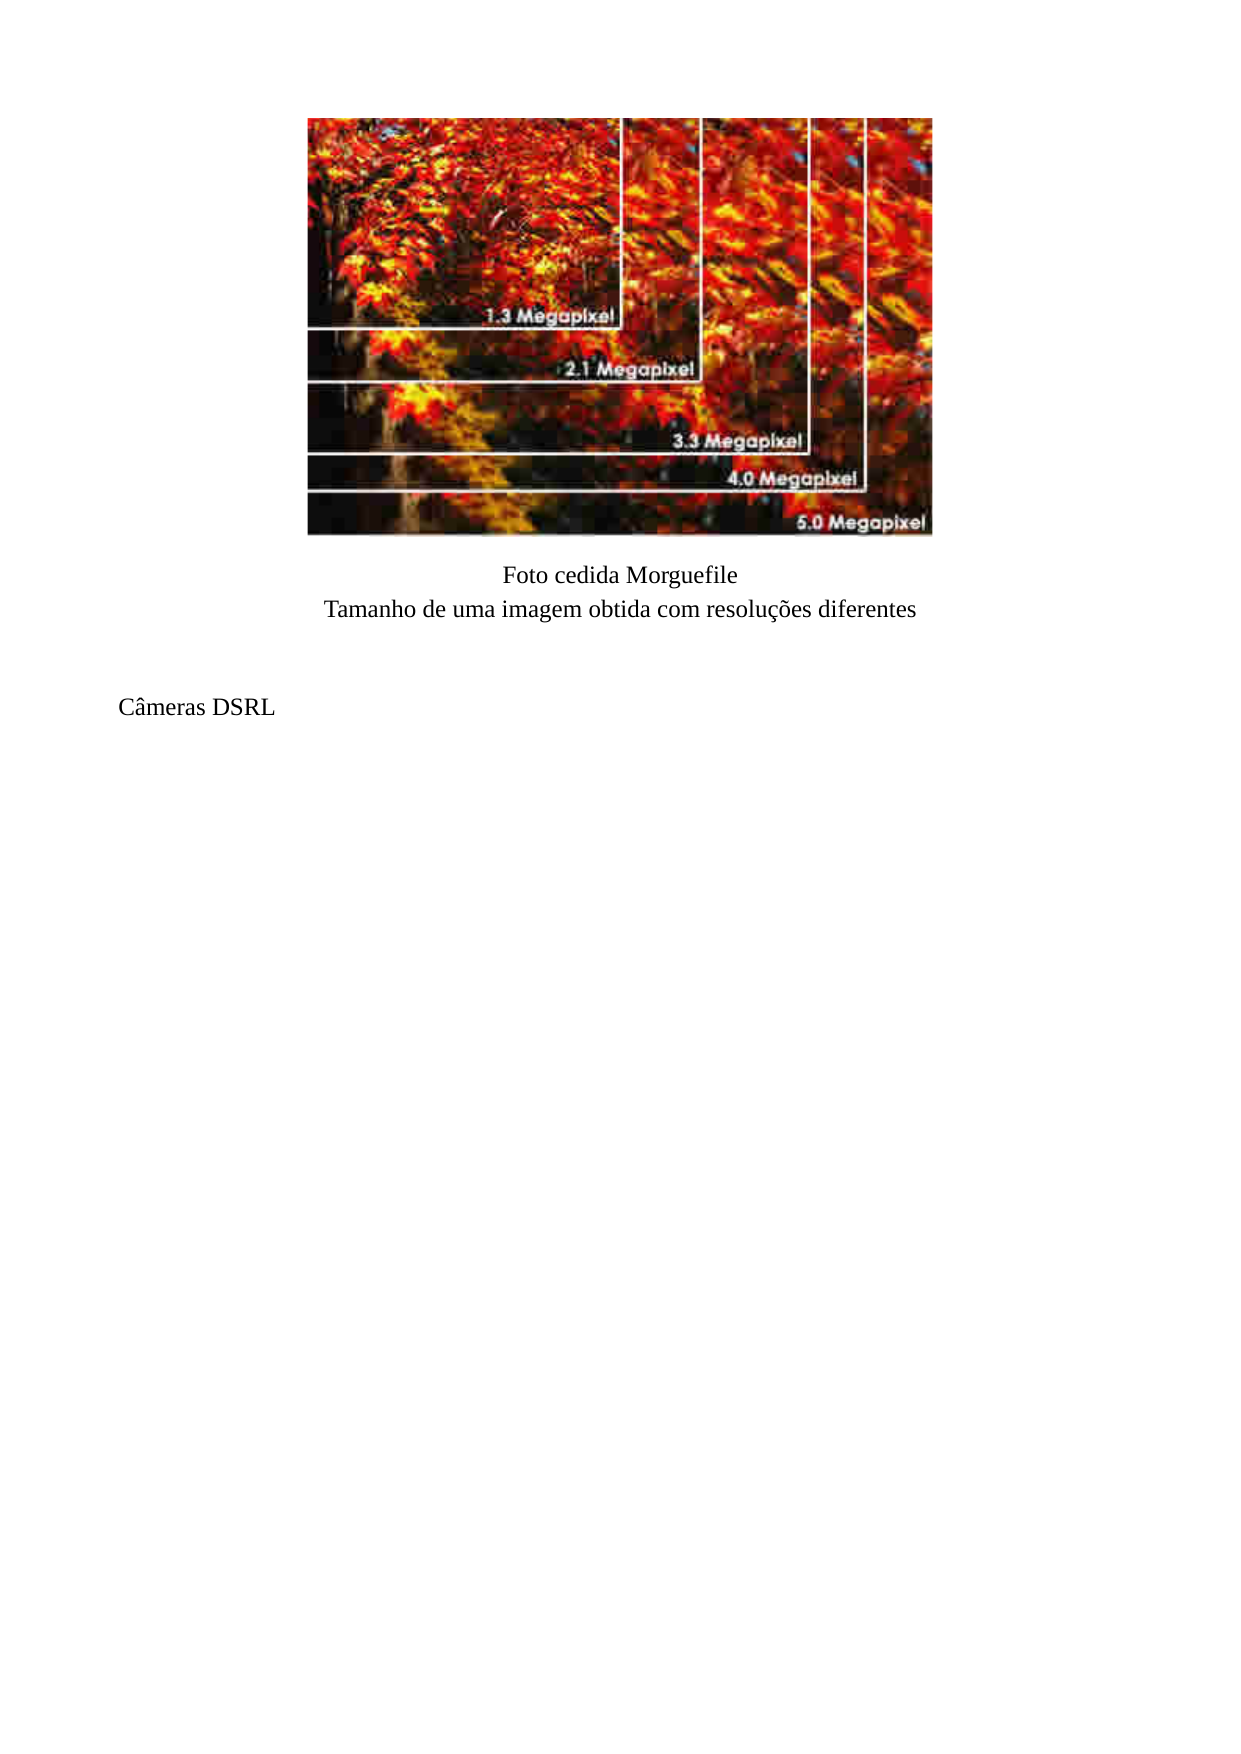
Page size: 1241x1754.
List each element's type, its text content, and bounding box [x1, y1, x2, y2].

text Foto cedida Morguefile Tamanho de uma imagem obtida com resoluções diferentes [118, 560, 1122, 623]
text Câmeras DSRL [118, 692, 1122, 721]
picture [307, 118, 933, 537]
